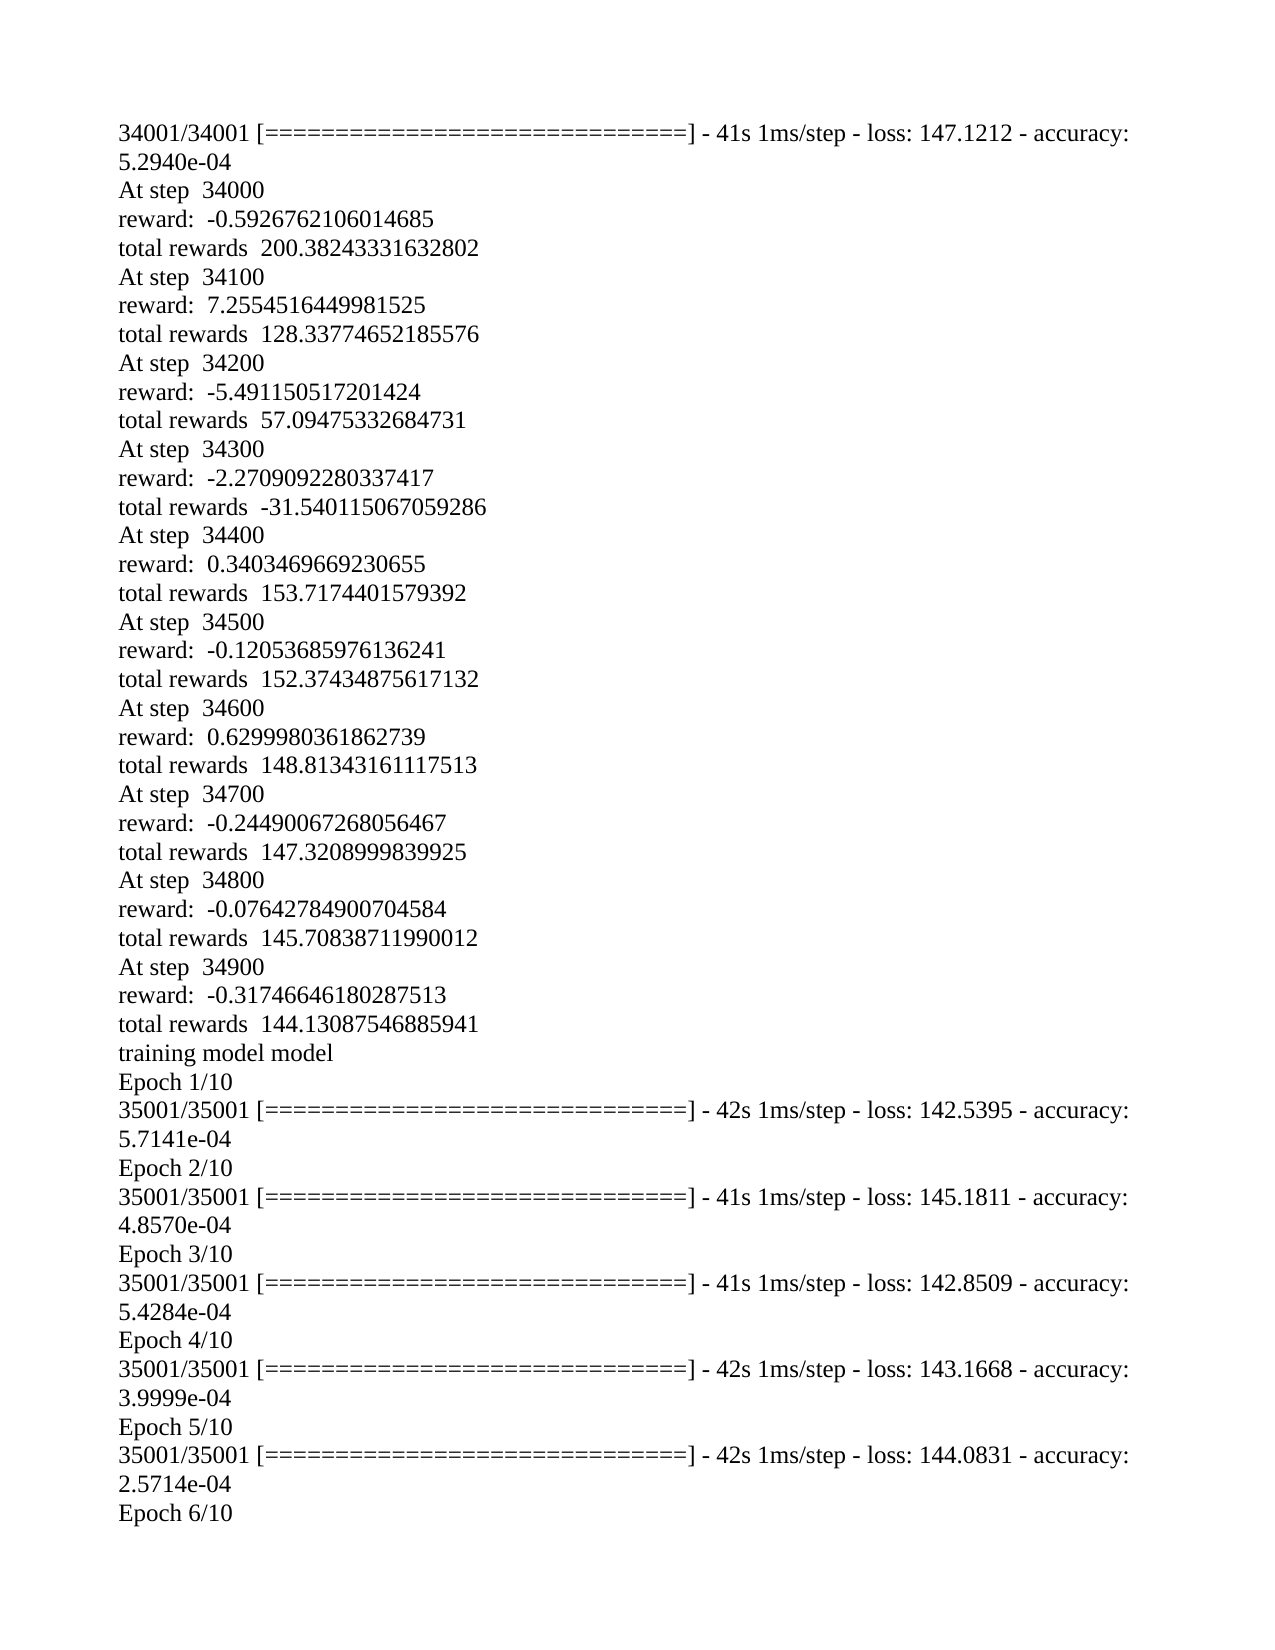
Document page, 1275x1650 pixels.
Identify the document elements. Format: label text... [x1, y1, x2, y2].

text Epoch 5/10 [118, 1412, 1157, 1441]
text total rewards 147.3208999839925 [118, 837, 1157, 866]
text At step 34000 [118, 176, 1157, 204]
text training model model [118, 1038, 1157, 1067]
text Epoch 1/10 [118, 1067, 1157, 1096]
text total rewards -31.540115067059286 [118, 492, 1157, 521]
text 35001/35001 [==============================] - 42s 1ms/step - loss: 143.1668 - accuracy: 3.9999e-04 [118, 1354, 1157, 1412]
text At step 34100 [118, 262, 1157, 291]
text reward: -0.31746646180287513 [118, 981, 1157, 1009]
text reward: -0.12053685976136241 [118, 636, 1157, 664]
text 35001/35001 [==============================] - 41s 1ms/step - loss: 145.1811 - accuracy: 4.8570e-04 [118, 1182, 1157, 1239]
text total rewards 153.7174401579392 [118, 578, 1157, 607]
text total rewards 144.13087546885941 [118, 1009, 1157, 1038]
text 35001/35001 [==============================] - 42s 1ms/step - loss: 142.5395 - accuracy: 5.7141e-04 [118, 1096, 1157, 1153]
text At step 34700 [118, 779, 1157, 808]
text reward: -0.07642784900704584 [118, 894, 1157, 923]
text At step 34900 [118, 952, 1157, 981]
text total rewards 145.70838711990012 [118, 923, 1157, 952]
text At step 34800 [118, 866, 1157, 894]
text total rewards 200.38243331632802 [118, 233, 1157, 262]
text total rewards 128.33774652185576 [118, 319, 1157, 348]
text At step 34200 [118, 348, 1157, 377]
text At step 34500 [118, 607, 1157, 636]
text Epoch 2/10 [118, 1153, 1157, 1182]
text reward: 7.2554516449981525 [118, 291, 1157, 319]
text reward: -0.5926762106014685 [118, 204, 1157, 233]
text 34001/34001 [==============================] - 41s 1ms/step - loss: 147.1212 - accuracy: 5.2940e-04 [118, 118, 1157, 176]
text total rewards 148.81343161117513 [118, 751, 1157, 779]
text At step 34600 [118, 693, 1157, 722]
text reward: -5.491150517201424 [118, 377, 1157, 406]
text Epoch 6/10 [118, 1498, 1157, 1527]
text reward: 0.3403469669230655 [118, 549, 1157, 578]
text 35001/35001 [==============================] - 42s 1ms/step - loss: 144.0831 - accuracy: 2.5714e-04 [118, 1441, 1157, 1498]
text reward: -0.24490067268056467 [118, 808, 1157, 837]
text Epoch 4/10 [118, 1326, 1157, 1354]
text total rewards 152.37434875617132 [118, 664, 1157, 693]
text 35001/35001 [==============================] - 41s 1ms/step - loss: 142.8509 - accuracy: 5.4284e-04 [118, 1268, 1157, 1326]
text At step 34400 [118, 521, 1157, 549]
text total rewards 57.09475332684731 [118, 406, 1157, 434]
text reward: 0.6299980361862739 [118, 722, 1157, 751]
text Epoch 3/10 [118, 1239, 1157, 1268]
text At step 34300 [118, 434, 1157, 463]
text reward: -2.2709092280337417 [118, 463, 1157, 492]
